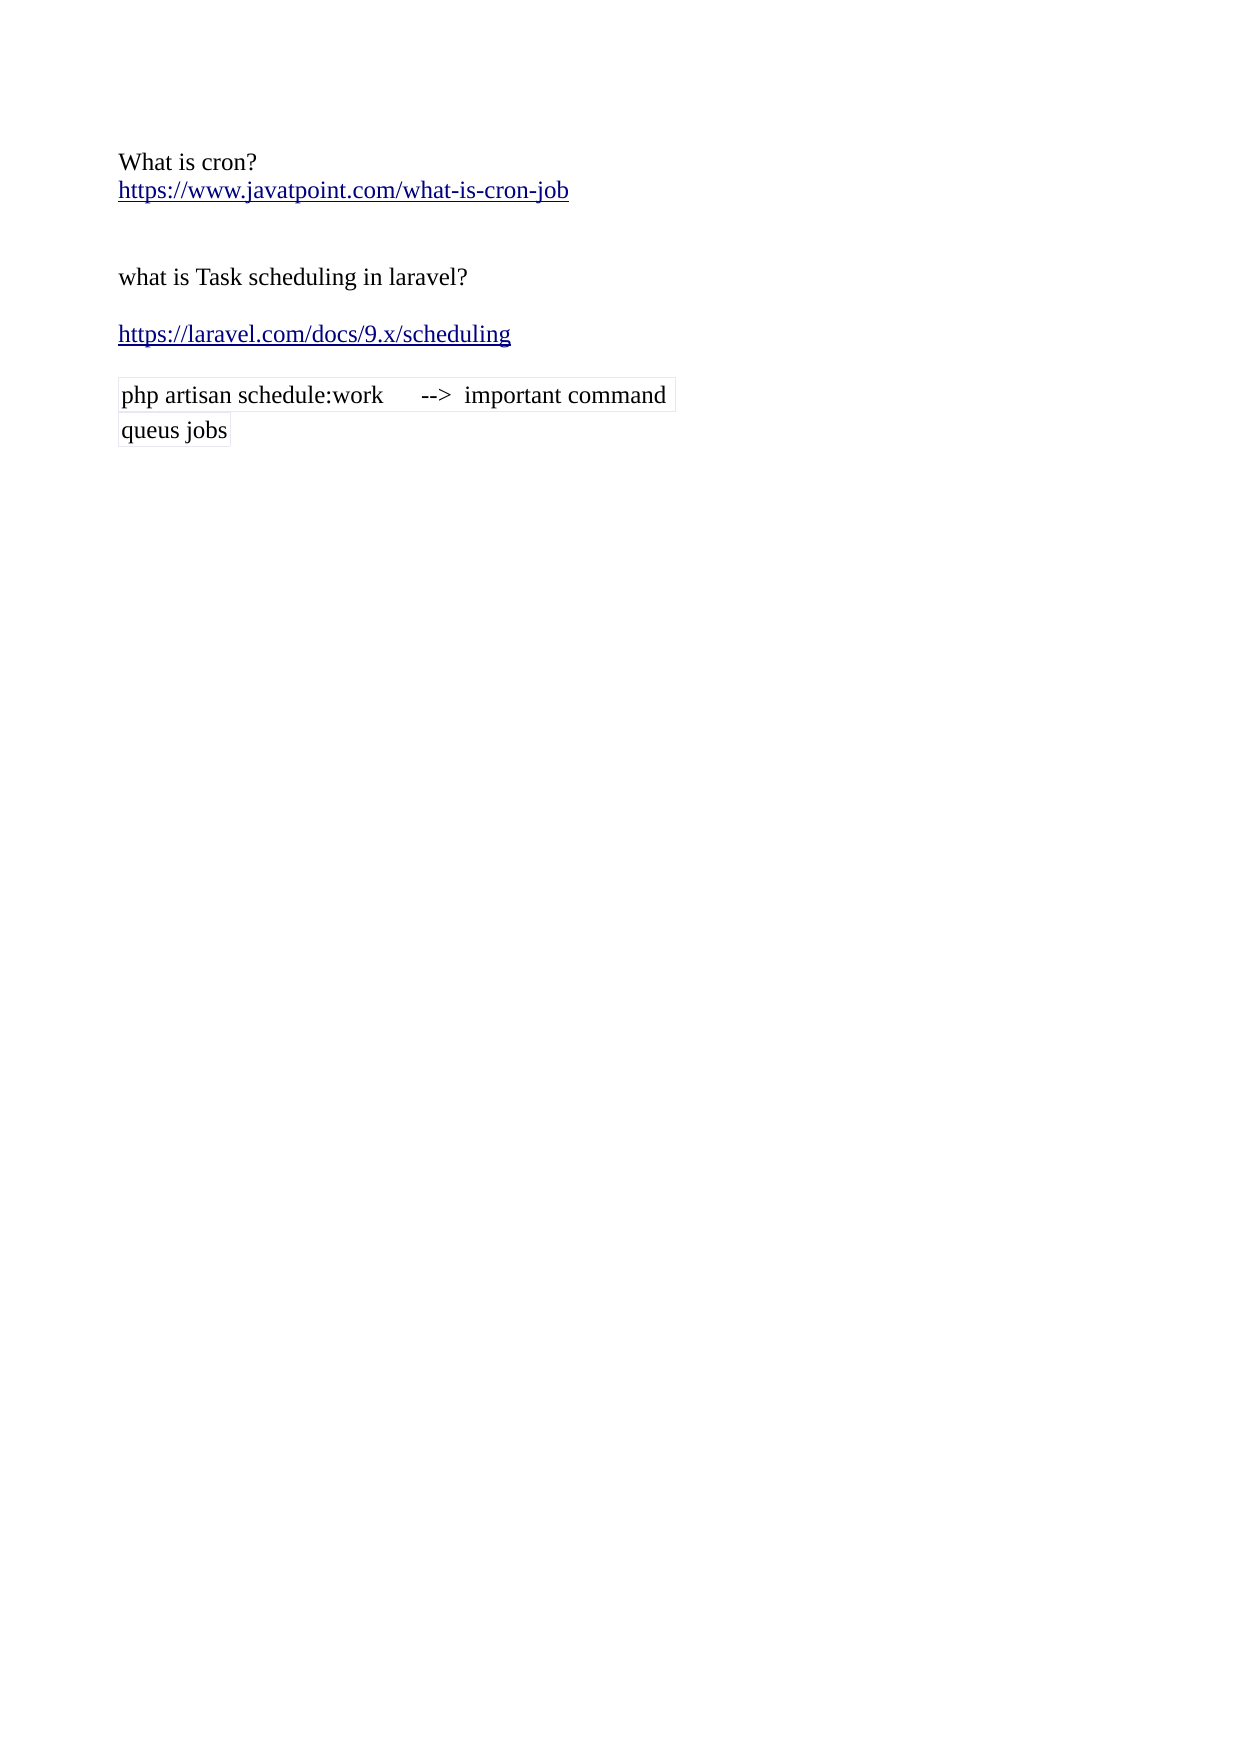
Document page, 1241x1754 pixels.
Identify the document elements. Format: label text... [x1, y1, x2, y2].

text https://laravel.com/docs/9.x/scheduling [118, 319, 1122, 348]
text https://www.javatpoint.com/what-is-cron-job [118, 176, 1122, 204]
text [676, 377, 1122, 412]
text what is Task scheduling in laravel? [118, 262, 1122, 291]
text What is cron? [118, 147, 1122, 176]
text php artisan schedule:work --> important command [119, 378, 675, 411]
text [231, 412, 1122, 446]
text queus jobs [119, 413, 230, 446]
